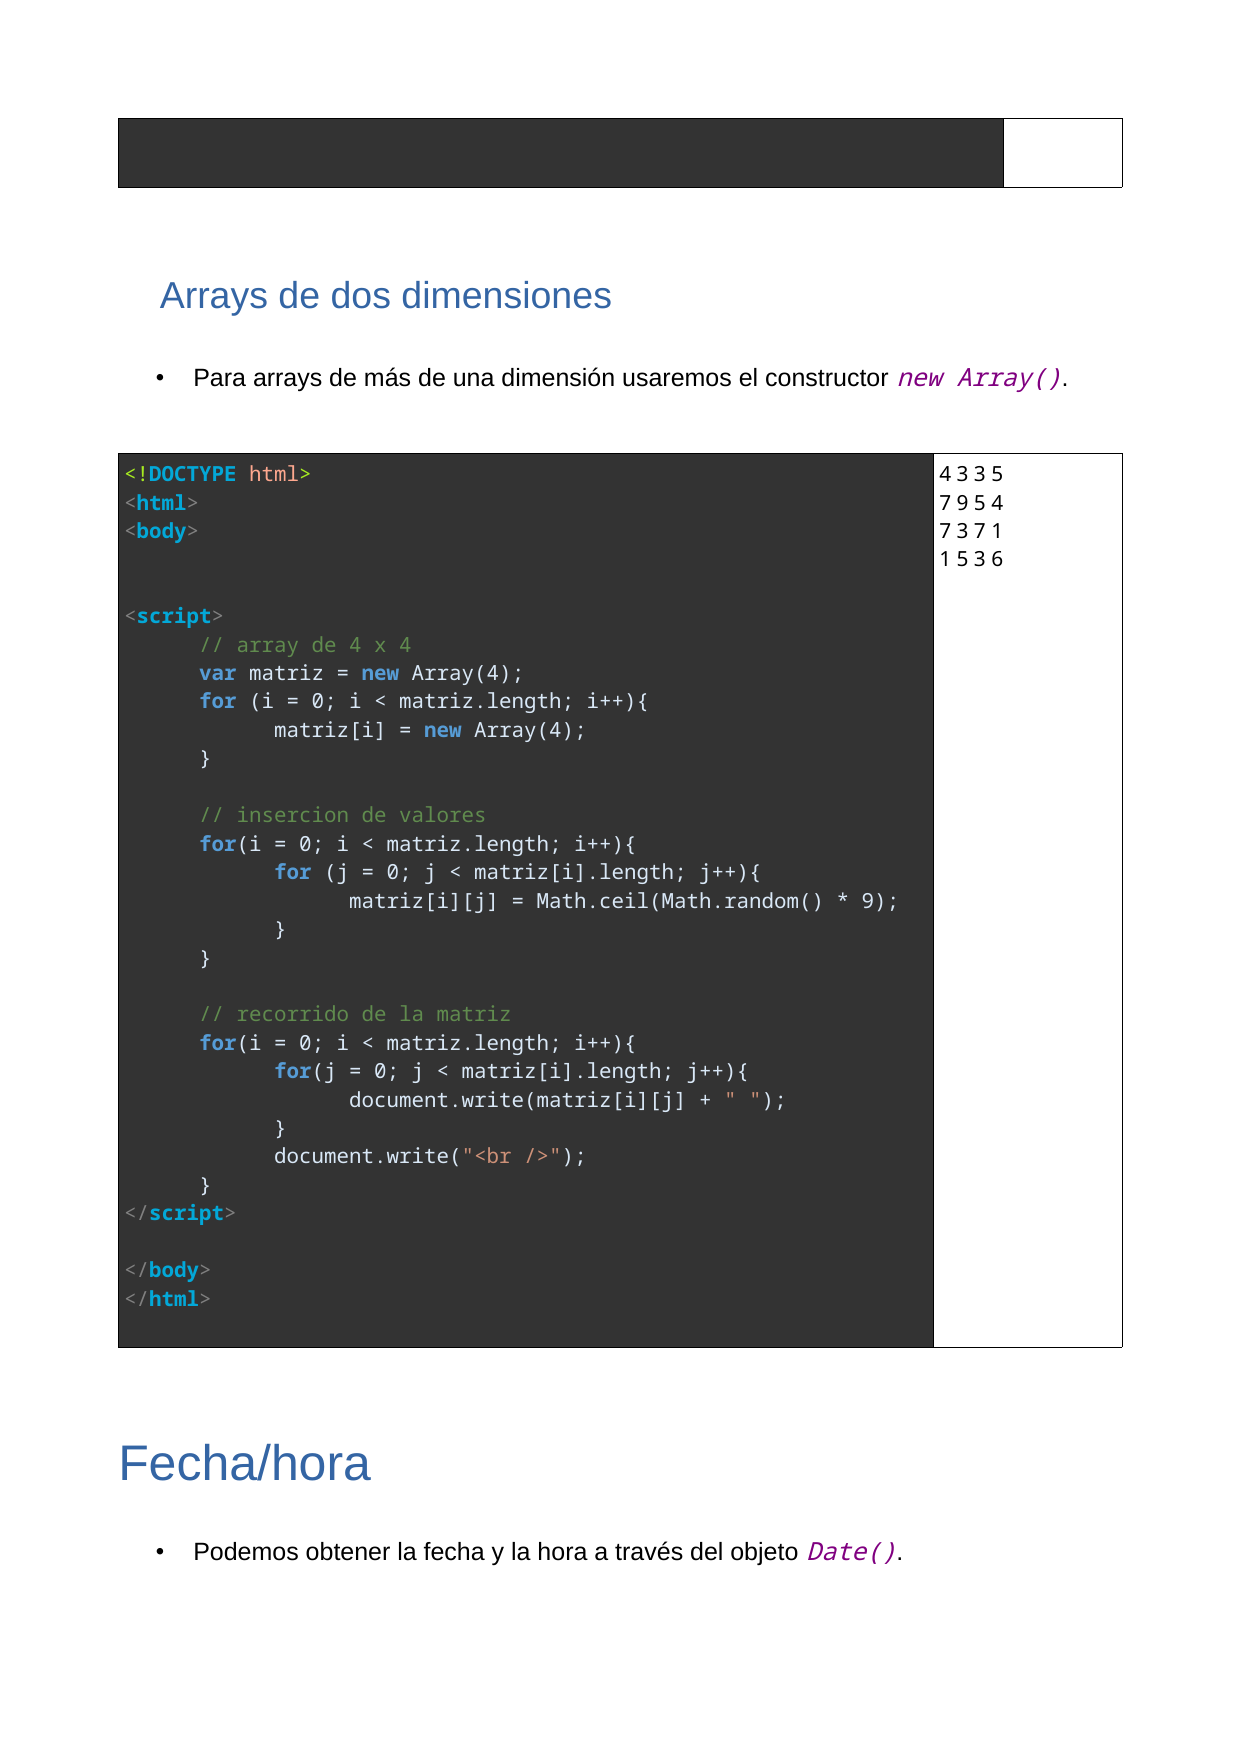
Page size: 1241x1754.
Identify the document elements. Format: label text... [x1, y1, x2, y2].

table_header <!DOCTYPE html> <html> <body> <script> // array de 4 x 4 var matriz = new Array(4); for (i = 0; i < matriz.length; i++){ matriz[i] = new Array(4); } // insercion de valores for(i = 0; i < matriz.length; i++){ for (j = 0; j < matriz[i].length; j++){ matriz[i][j] = Math.ceil(Math.random() * 9); } } // recorrido de la matriz for(i = 0; i < matriz.length; i++){ for(j = 0; j < matriz[i].length; j++){ document.write(matriz[i][j] + " "); } document.write("<br />"); } </script> </body> </html> [119, 454, 933, 1347]
text Arrays de dos dimensiones [159, 273, 1122, 316]
list Para arrays de más de una dimensión usaremos el constructor new Array(). [156, 359, 1122, 393]
list Podemos obtener la fecha y la hora a través del objeto Date(). [156, 1534, 1122, 1568]
table_header [119, 119, 1003, 187]
table_header 4 3 3 5 7 9 5 4 7 3 7 1 1 5 3 6 [934, 454, 1122, 1347]
text Fecha/hora [118, 1433, 1122, 1491]
table_header [1004, 119, 1122, 187]
